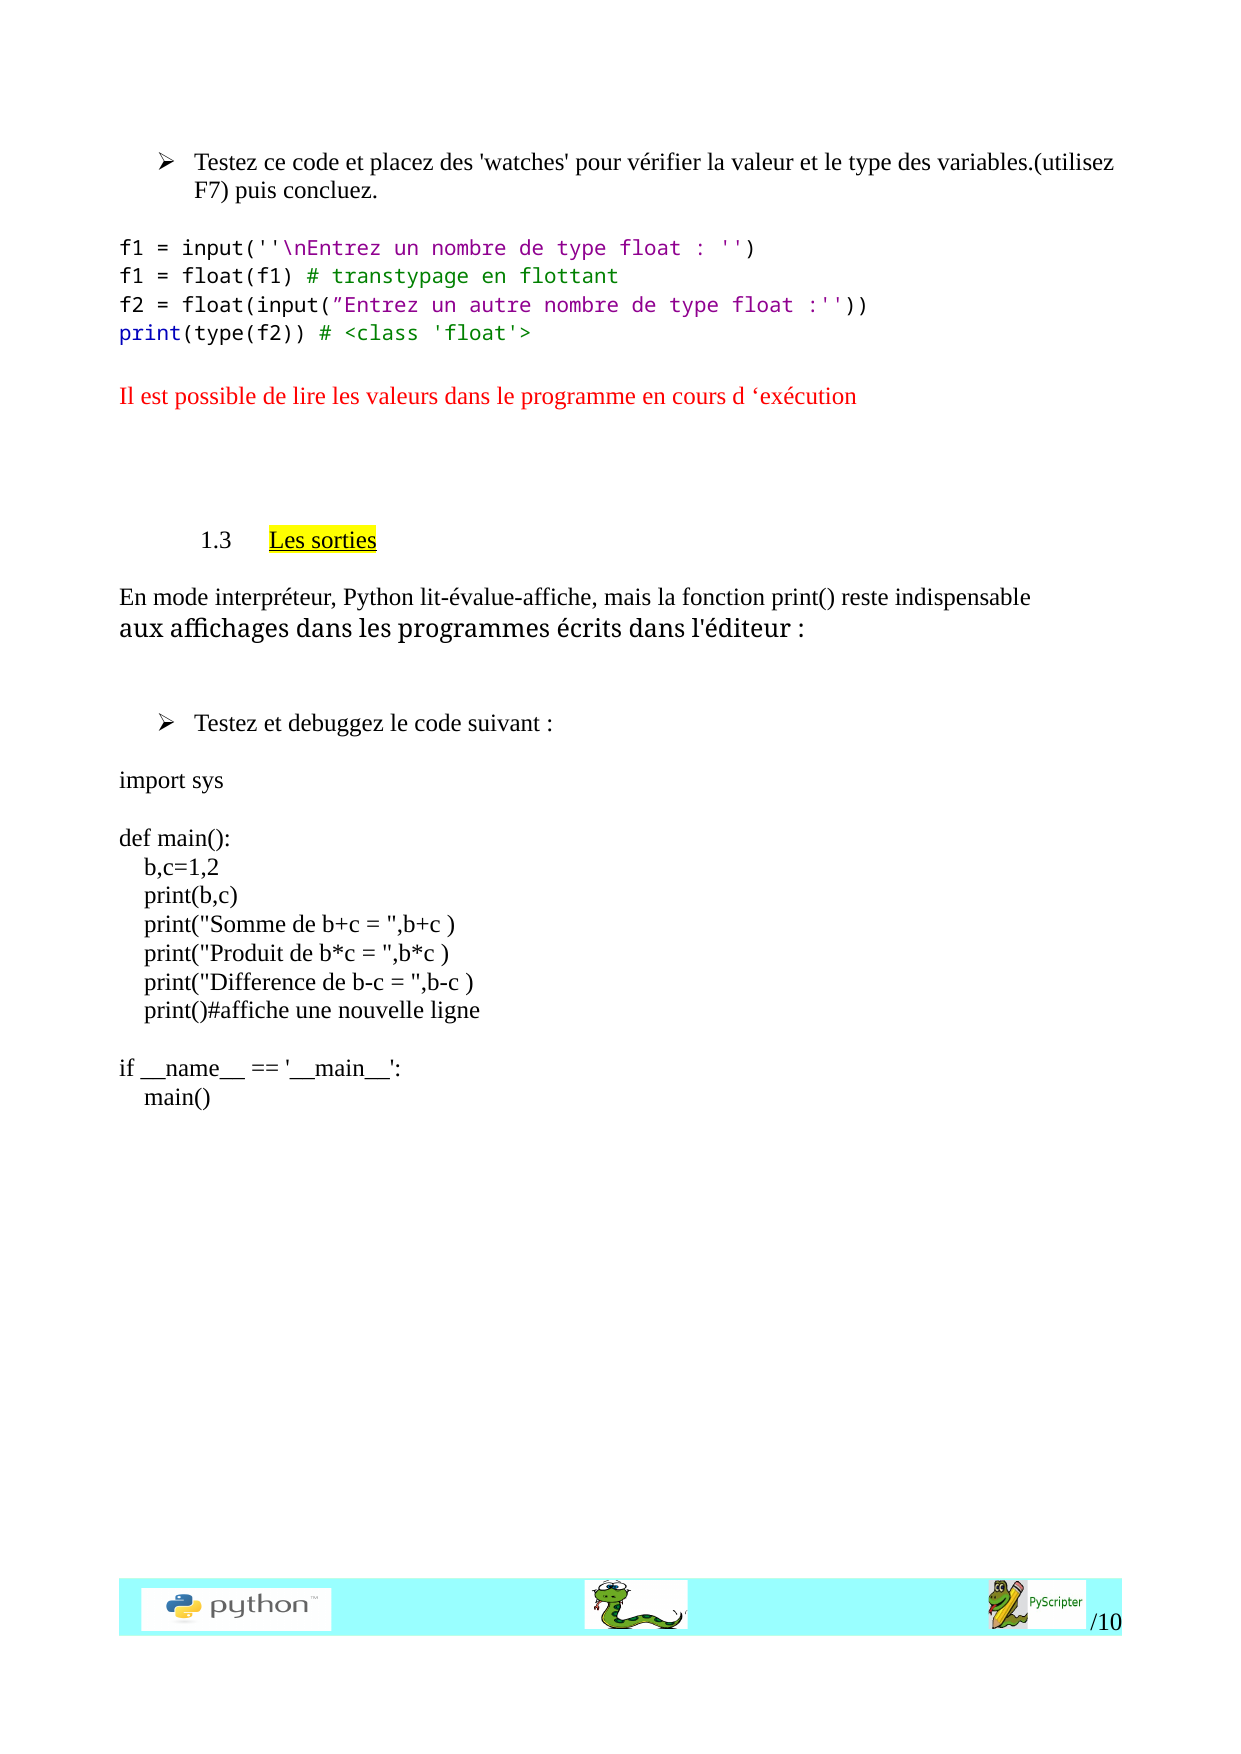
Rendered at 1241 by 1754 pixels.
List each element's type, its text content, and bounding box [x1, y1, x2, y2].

text print("Produit de b*c = ",b*c ) [119, 938, 1122, 967]
text import sys [119, 765, 1122, 794]
text aux affichages dans les programmes écrits dans l'éditeur : [119, 611, 1122, 645]
list Testez ce code et placez des 'watches' pour vérifier la valeur et le type des variables.(utilisez F7) puis concluez. [156, 147, 1122, 204]
list Les sorties [194, 525, 1122, 553]
text def main(): [119, 823, 1122, 852]
picture [141, 1588, 332, 1631]
text main() [119, 1082, 1122, 1110]
text if __name__ == '__main__': [119, 1053, 1122, 1082]
text print(type(f2)) # <class 'float'> [119, 318, 1122, 347]
picture [988, 1580, 1087, 1629]
text print(b,c) [119, 880, 1122, 909]
text Il est possible de lire les valeurs dans le programme en cours d ‘exécution [119, 381, 1122, 410]
text f1 = input(''\nEntrez un nombre de type float : '') [119, 233, 1122, 262]
text print("Difference de b-c = ",b-c ) [119, 967, 1122, 995]
list Testez et debuggez le code suivant : [156, 708, 1122, 737]
text b,c=1,2 [119, 852, 1122, 880]
text f1 = float(f1) # transtypage en flottant [119, 262, 1122, 290]
text f2 = float(input(”Entrez un autre nombre de type float :'')) [119, 290, 1122, 318]
text En mode interpréteur, Python lit-évalue-affiche, mais la fonction print() reste indispensable [119, 582, 1122, 611]
picture [584, 1580, 688, 1629]
text print()#affiche une nouvelle ligne [119, 995, 1122, 1024]
text print("Somme de b+c = ",b+c ) [119, 909, 1122, 938]
